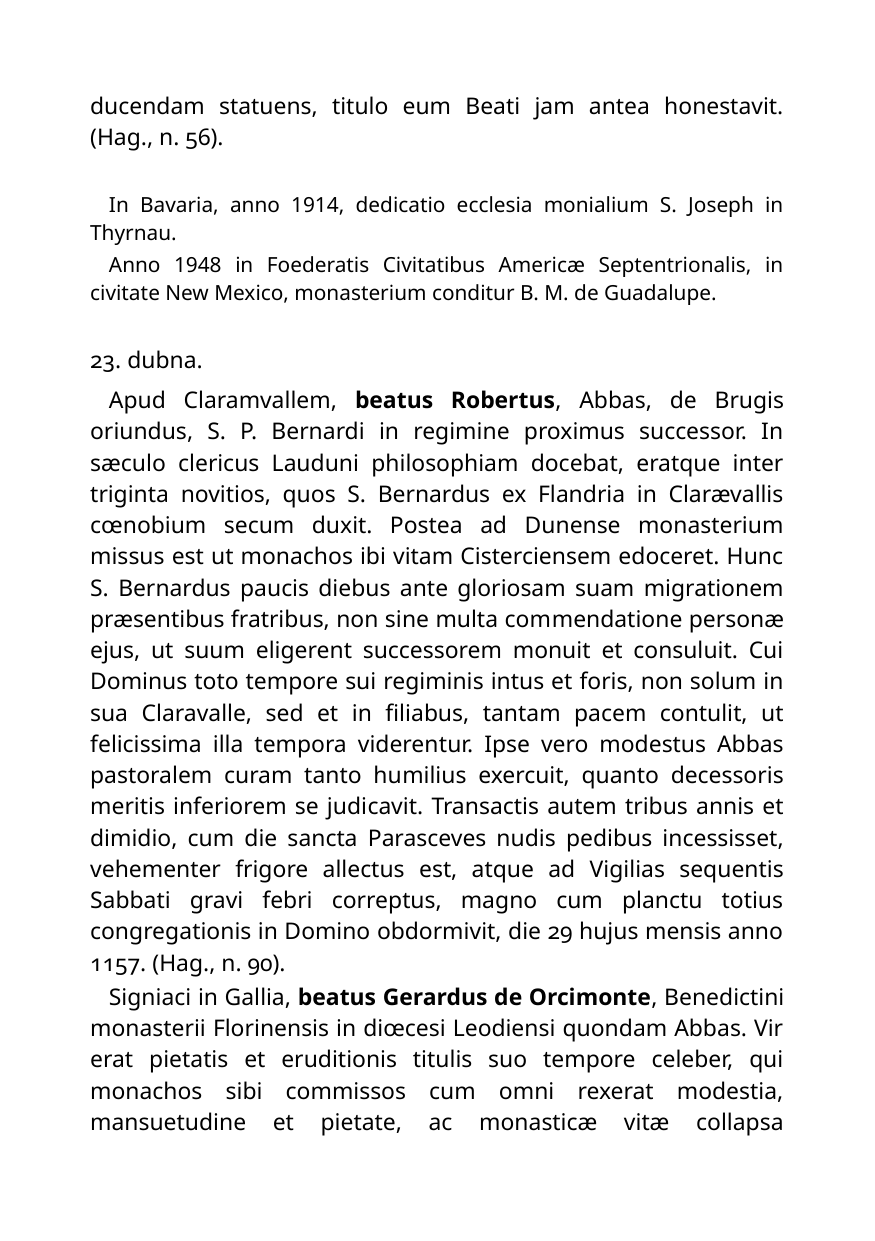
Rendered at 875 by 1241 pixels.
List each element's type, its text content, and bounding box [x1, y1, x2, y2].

text 23. dubna. [90, 344, 784, 375]
text Anno 1948 in Foederatis Civitatibus Americæ Septentrionalis, in civitate New Mexico, monasterium conditur B. M. de Guadalupe. [90, 250, 784, 307]
text In Bavaria, anno 1914, dedicatio ecclesia monialium S. Joseph in Thyrnau. [90, 190, 784, 247]
text Signiaci in Gallia, beatus Gerardus de Orcimonte, Benedictini monasterii Florinensis in diœcesi Leodiensi quondam Abbas. Vir erat pietatis et eruditionis titulis suo tempore celeber, qui monachos sibi commissos cum omni rexerat modestia, mansuetudine et pietate, ac monasticæ vitæ collapsa [90, 981, 784, 1137]
text ducendam statuens, titulo eum Beati jam antea honestavit. (Hag., n. 56). [90, 90, 784, 152]
text Apud Claramvallem, beatus Robertus, Abbas, de Brugis oriundus, S. P. Bernardi in regimine proximus successor. In sæculo clericus Lauduni philosophiam docebat, eratque inter triginta novitios, quos S. Bernardus ex Flandria in Clarævallis cœnobium secum duxit. Postea ad Dunense monasterium missus est ut monachos ibi vitam Cisterciensem edoceret. Hunc S. Bernardus paucis diebus ante gloriosam suam migrationem præsentibus fratribus, non sine multa com­mendatione personæ ejus, ut suum eligerent successorem monuit et consuluit. Cui Dominus toto tempore sui regiminis intus et foris, non solum in sua Claravalle, sed et in filiabus, tantam pacem contulit, ut felicissima illa tempora videren­tur. Ipse vero modestus Abbas pastoralem curam tanto hu­milius exercuit, quanto decessoris meritis inferiorem se judi­cavit. Transactis autem tribus annis et dimidio, cum die sancta Parasceves nudis pedibus incessisset, vehementer frigore allectus est, atque ad Vigilias sequentis Sabbati gravi febri correptus, magno cum planctu totius congrega­tionis in Domino obdormivit, die 29 hujus mensis anno 1157. (Hag., n. 90). [90, 384, 784, 978]
